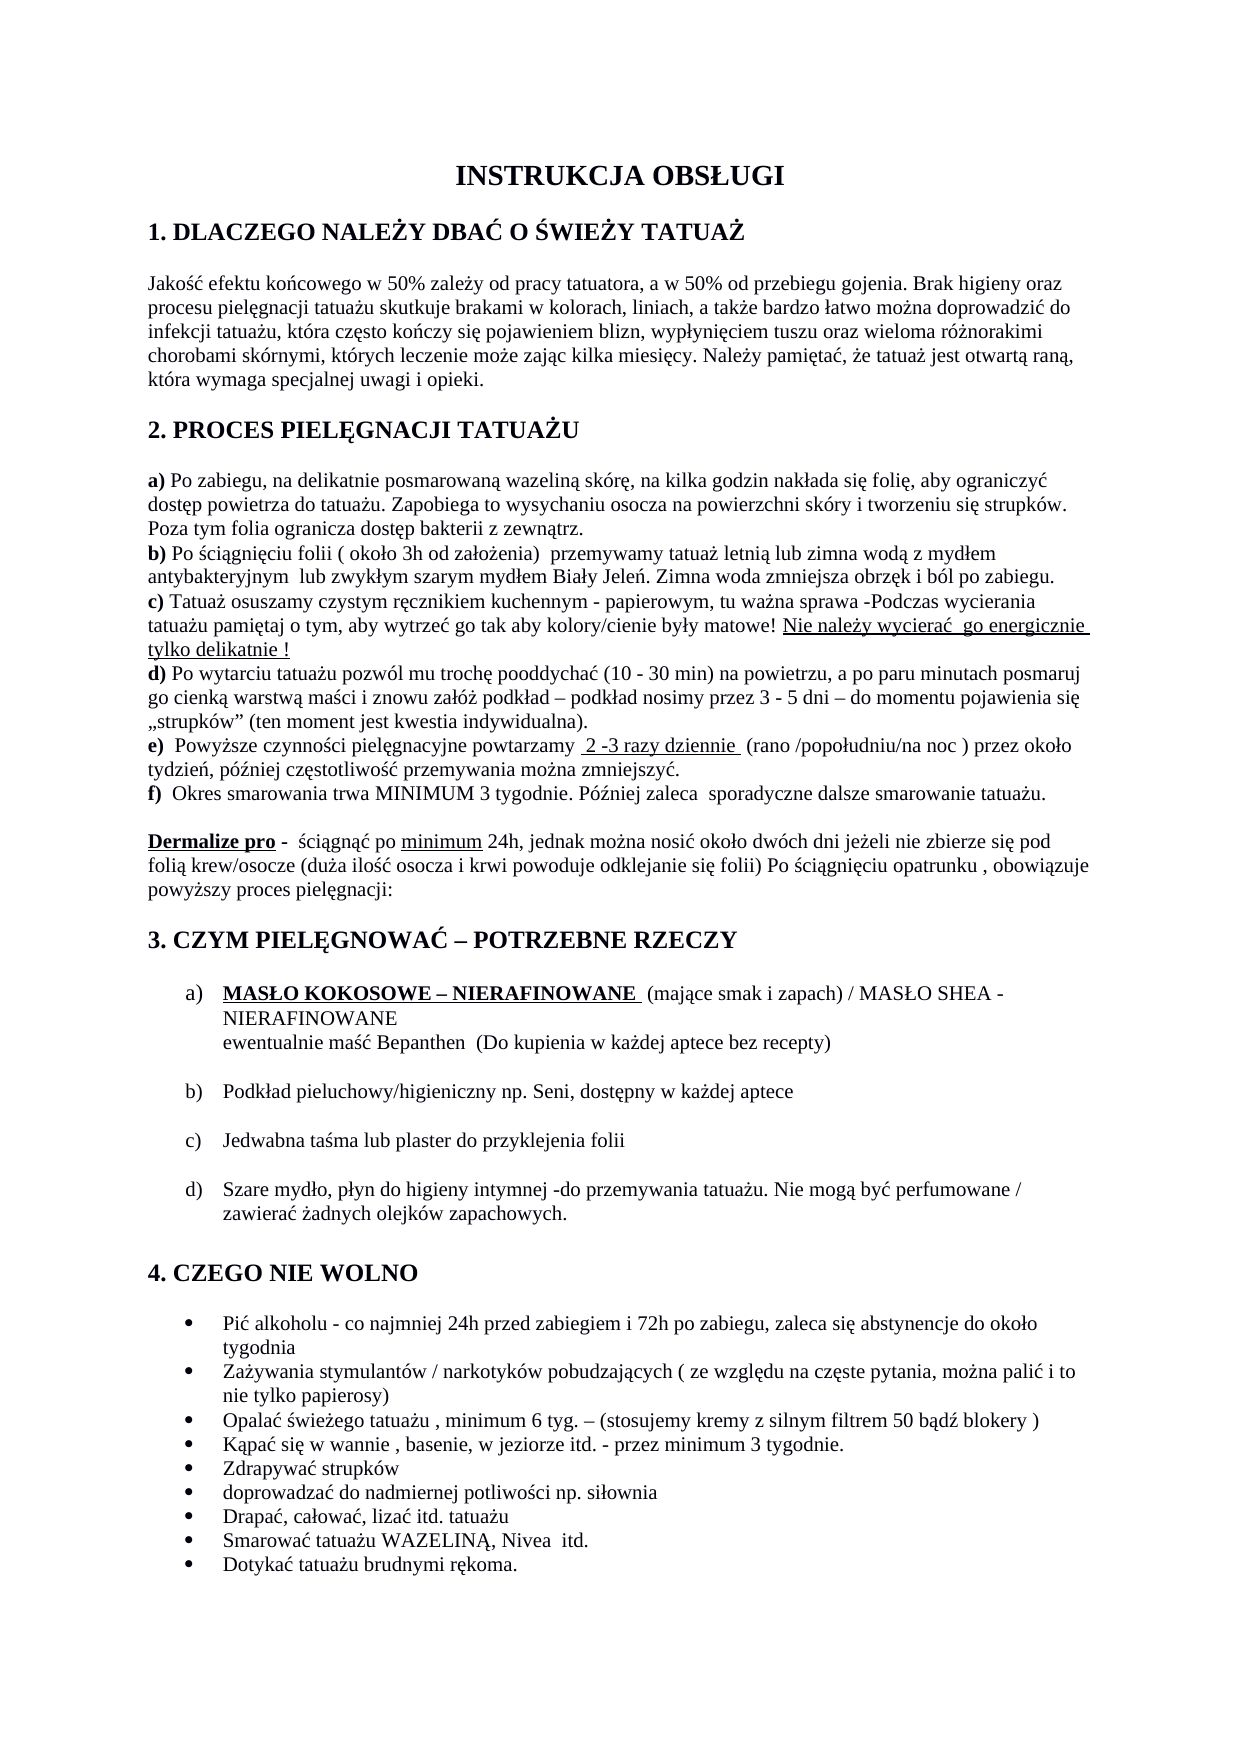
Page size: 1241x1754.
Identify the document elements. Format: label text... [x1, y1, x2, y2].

text INSTRUKCJA OBSŁUGI [148, 158, 1093, 191]
list Pić alkoholu - co najmniej 24h przed zabiegiem i 72h po zabiegu, zaleca się abstynencje do około tygodnia [185, 1311, 1093, 1359]
list Kąpać się w wannie , basenie, w jeziorze itd. - przez minimum 3 tygodnie. [185, 1432, 1093, 1456]
text a) Po zabiegu, na delikatnie posmarowaną wazeliną skórę, na kilka godzin nakłada się folię, aby ograniczyć dostęp powietrza do tatuażu. Zapobiega to wysychaniu osocza na powierzchni skóry i tworzeniu się strupków. Poza tym folia ogranicza dostęp bakterii z zewnątrz. [148, 468, 1093, 540]
text c) Tatuaż osuszamy czystym ręcznikiem kuchennym - papierowym, tu ważna sprawa -Podczas wycierania tatuażu pamiętaj o tym, aby wytrzeć go tak aby kolory/cienie były matowe! Nie należy wycierać go energicznie tylko delikatnie ! [148, 588, 1093, 661]
text 1. DLACZEGO NALEŻY DBAĆ O ŚWIEŻY TATUAŻ [148, 217, 1093, 246]
text b) Po ściągnięciu folii ( około 3h od założenia) przemywamy tatuaż letnią lub zimna wodą z mydłem antybakteryjnym lub zwykłym szarym mydłem Biały Jeleń. Zimna woda zmniejsza obrzęk i ból po zabiegu. [148, 540, 1093, 588]
list Smarować tatuażu WAZELINĄ, Nivea itd. [185, 1528, 1093, 1552]
list Jedwabna taśma lub plaster do przyklejenia folii [185, 1128, 1093, 1152]
text 3. CZYM PIELĘGNOWAĆ – POTRZEBNE RZECZY [148, 925, 1093, 954]
text Dermalize pro - ściągnąć po minimum 24h, jednak można nosić około dwóch dni jeżeli nie zbierze się pod folią krew/osocze (duża ilość osocza i krwi powoduje odklejanie się folii) Po ściągnięciu opatrunku , obowiązuje powyższy proces pielęgnacji: [148, 829, 1093, 901]
list Zażywania stymulantów / narkotyków pobudzających ( ze względu na częste pytania, można palić i to nie tylko papierosy) [185, 1359, 1093, 1407]
text f) Okres smarowania trwa MINIMUM 3 tygodnie. Później zaleca sporadyczne dalsze smarowanie tatuażu. [148, 781, 1093, 805]
text 2. PROCES PIELĘGNACJI TATUAŻU [148, 415, 1093, 444]
list MASŁO KOKOSOWE – NIERAFINOWANE (mające smak i zapach) / MASŁO SHEA - NIERAFINOWANE ewentualnie maść Bepanthen (Do kupienia w każdej aptece bez recepty) [185, 979, 1093, 1054]
text e) Powyższe czynności pielęgnacyjne powtarzamy 2 -3 razy dziennie (rano /popołudniu/na noc ) przez około tydzień, później częstotliwość przemywania można zmniejszyć. [148, 733, 1093, 781]
list doprowadzać do nadmiernej potliwości np. siłownia [185, 1480, 1093, 1504]
list Opalać świeżego tatuażu , minimum 6 tyg. – (stosujemy kremy z silnym filtrem 50 bądź blokery ) [185, 1407, 1093, 1432]
list Drapać, całować, lizać itd. tatuażu [185, 1504, 1093, 1528]
text d) Po wytarciu tatuażu pozwól mu trochę pooddychać (10 - 30 min) na powietrzu, a po paru minutach posmaruj go cienką warstwą maści i znowu załóż podkład – podkład nosimy przez 3 - 5 dni – do momentu pojawienia się „strupków” (ten moment jest kwestia indywidualna). [148, 661, 1093, 733]
list Podkład pieluchowy/higieniczny np. Seni, dostępny w każdej aptece [185, 1079, 1093, 1103]
text Jakość efektu końcowego w 50% zależy od pracy tatuatora, a w 50% od przebiegu gojenia. Brak higieny oraz procesu pielęgnacji tatuażu skutkuje brakami w kolorach, liniach, a także bardzo łatwo można doprowadzić do infekcji tatuażu, która często kończy się pojawieniem blizn, wypłynięciem tuszu oraz wieloma różnorakimi chorobami skórnymi, których leczenie może zając kilka miesięcy. Należy pamiętać, że tatuaż jest otwartą raną, która wymaga specjalnej uwagi i opieki. [148, 271, 1093, 391]
list Dotykać tatuażu brudnymi rękoma. [185, 1552, 1093, 1576]
list Szare mydło, płyn do higieny intymnej -do przemywania tatuażu. Nie mogą być perfumowane / zawierać żadnych olejków zapachowych. [185, 1177, 1093, 1225]
list Zdrapywać strupków [185, 1456, 1093, 1480]
text 4. CZEGO NIE WOLNO [148, 1258, 1093, 1287]
